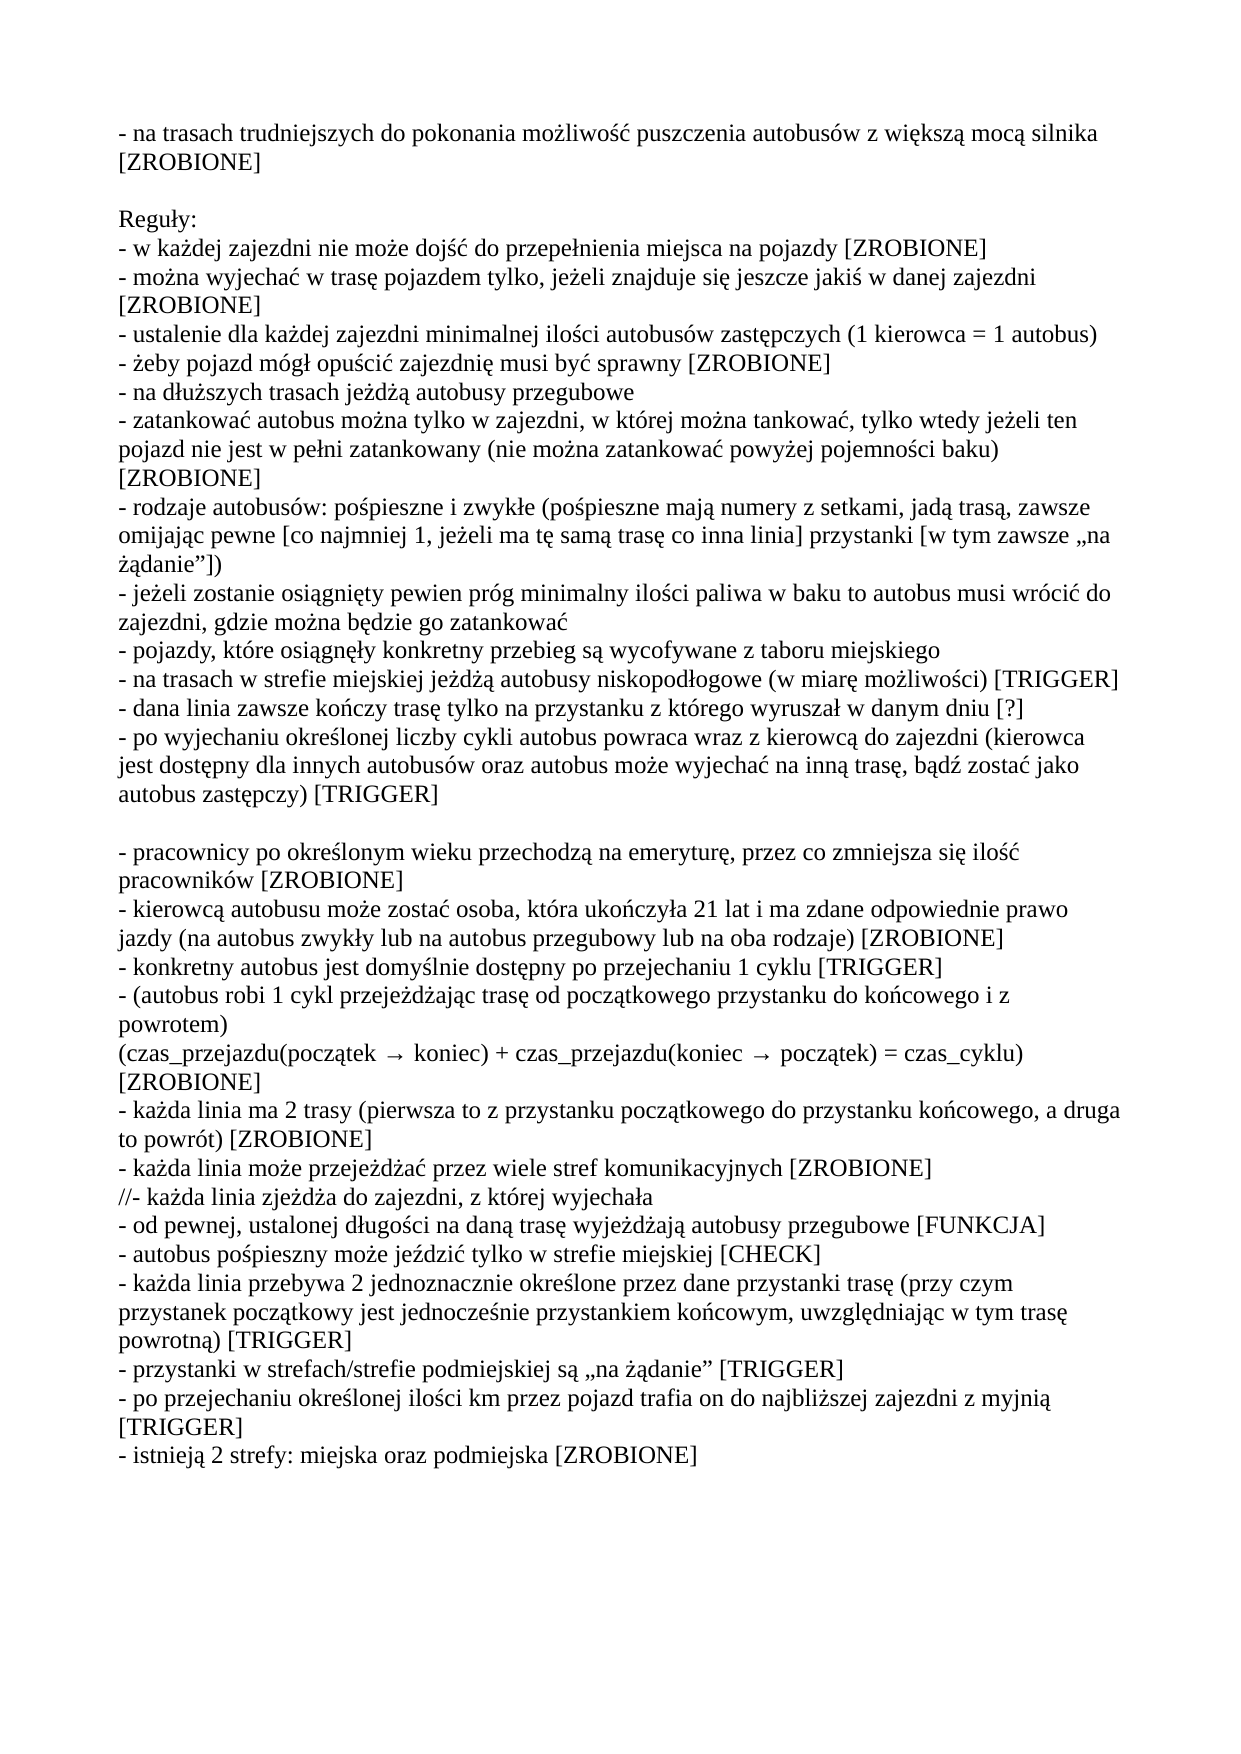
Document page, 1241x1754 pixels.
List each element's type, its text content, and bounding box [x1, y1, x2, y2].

text - rodzaje autobusów: pośpieszne i zwykłe (pośpieszne mają numery z setkami, jadą trasą, zawsze omijając pewne [co najmniej 1, jeżeli ma tę samą trasę co inna linia] przystanki [w tym zawsze „na żądanie”]) [118, 492, 1122, 578]
text - po wyjechaniu określonej liczby cykli autobus powraca wraz z kierowcą do zajezdni (kierowca jest dostępny dla innych autobusów oraz autobus może wyjechać na inną trasę, bądź zostać jako autobus zastępczy) [TRIGGER] [118, 722, 1122, 808]
text - na trasach w strefie miejskiej jeżdżą autobusy niskopodłogowe (w miarę możliwości) [TRIGGER] [118, 664, 1122, 693]
text - przystanki w strefach/strefie podmiejskiej są „na żądanie” [TRIGGER] [118, 1354, 1122, 1383]
text - istnieją 2 strefy: miejska oraz podmiejska [ZROBIONE] [118, 1441, 1122, 1469]
text - po przejechaniu określonej ilości km przez pojazd trafia on do najbliższej zajezdni z myjnią [TRIGGER] [118, 1383, 1122, 1441]
text - każda linia przebywa 2 jednoznacznie określone przez dane przystanki trasę (przy czym przystanek początkowy jest jednocześnie przystankiem końcowym, uwzględniając w tym trasę powrotną) [TRIGGER] [118, 1268, 1122, 1354]
text - zatankować autobus można tylko w zajezdni, w której można tankować, tylko wtedy jeżeli ten pojazd nie jest w pełni zatankowany (nie można zatankować powyżej pojemności baku) [ZROBIONE] [118, 406, 1122, 492]
text [ZROBIONE] [118, 147, 1122, 176]
text - żeby pojazd mógł opuścić zajezdnię musi być sprawny [ZROBIONE] [118, 348, 1122, 377]
text (czas_przejazdu(początek → koniec) + czas_przejazdu(koniec → początek) = czas_cyklu) [ZROBIONE] [118, 1038, 1122, 1096]
text //- każda linia zjeżdża do zajezdni, z której wyjechała [118, 1182, 1122, 1211]
text - ustalenie dla każdej zajezdni minimalnej ilości autobusów zastępczych (1 kierowca = 1 autobus) [118, 319, 1122, 348]
text - konkretny autobus jest domyślnie dostępny po przejechaniu 1 cyklu [TRIGGER] [118, 952, 1122, 981]
text - od pewnej, ustalonej długości na daną trasę wyjeżdżają autobusy przegubowe [FUNKCJA] [118, 1211, 1122, 1239]
text - każda linia ma 2 trasy (pierwsza to z przystanku początkowego do przystanku końcowego, a druga to powrót) [ZROBIONE] [118, 1096, 1122, 1153]
text - pracownicy po określonym wieku przechodzą na emeryturę, przez co zmniejsza się ilość pracowników [ZROBIONE] [118, 837, 1122, 894]
text Reguły: [118, 204, 1122, 233]
text - każda linia może przejeżdżać przez wiele stref komunikacyjnych [ZROBIONE] [118, 1153, 1122, 1182]
text - w każdej zajezdni nie może dojść do przepełnienia miejsca na pojazdy [ZROBIONE] [118, 233, 1122, 262]
text - autobus pośpieszny może jeździć tylko w strefie miejskiej [CHECK] [118, 1239, 1122, 1268]
text - dana linia zawsze kończy trasę tylko na przystanku z którego wyruszał w danym dniu [?] [118, 693, 1122, 722]
text - pojazdy, które osiągnęły konkretny przebieg są wycofywane z taboru miejskiego [118, 636, 1122, 664]
text - można wyjechać w trasę pojazdem tylko, jeżeli znajduje się jeszcze jakiś w danej zajezdni [ZROBIONE] [118, 262, 1122, 319]
text - kierowcą autobusu może zostać osoba, która ukończyła 21 lat i ma zdane odpowiednie prawo jazdy (na autobus zwykły lub na autobus przegubowy lub na oba rodzaje) [ZROBIONE] [118, 894, 1122, 952]
text - (autobus robi 1 cykl przejeżdżając trasę od początkowego przystanku do końcowego i z powrotem) [118, 981, 1122, 1038]
text - na dłuższych trasach jeżdżą autobusy przegubowe [118, 377, 1122, 406]
text - na trasach trudniejszych do pokonania możliwość puszczenia autobusów z większą mocą silnika [118, 118, 1122, 147]
text - jeżeli zostanie osiągnięty pewien próg minimalny ilości paliwa w baku to autobus musi wrócić do zajezdni, gdzie można będzie go zatankować [118, 578, 1122, 636]
